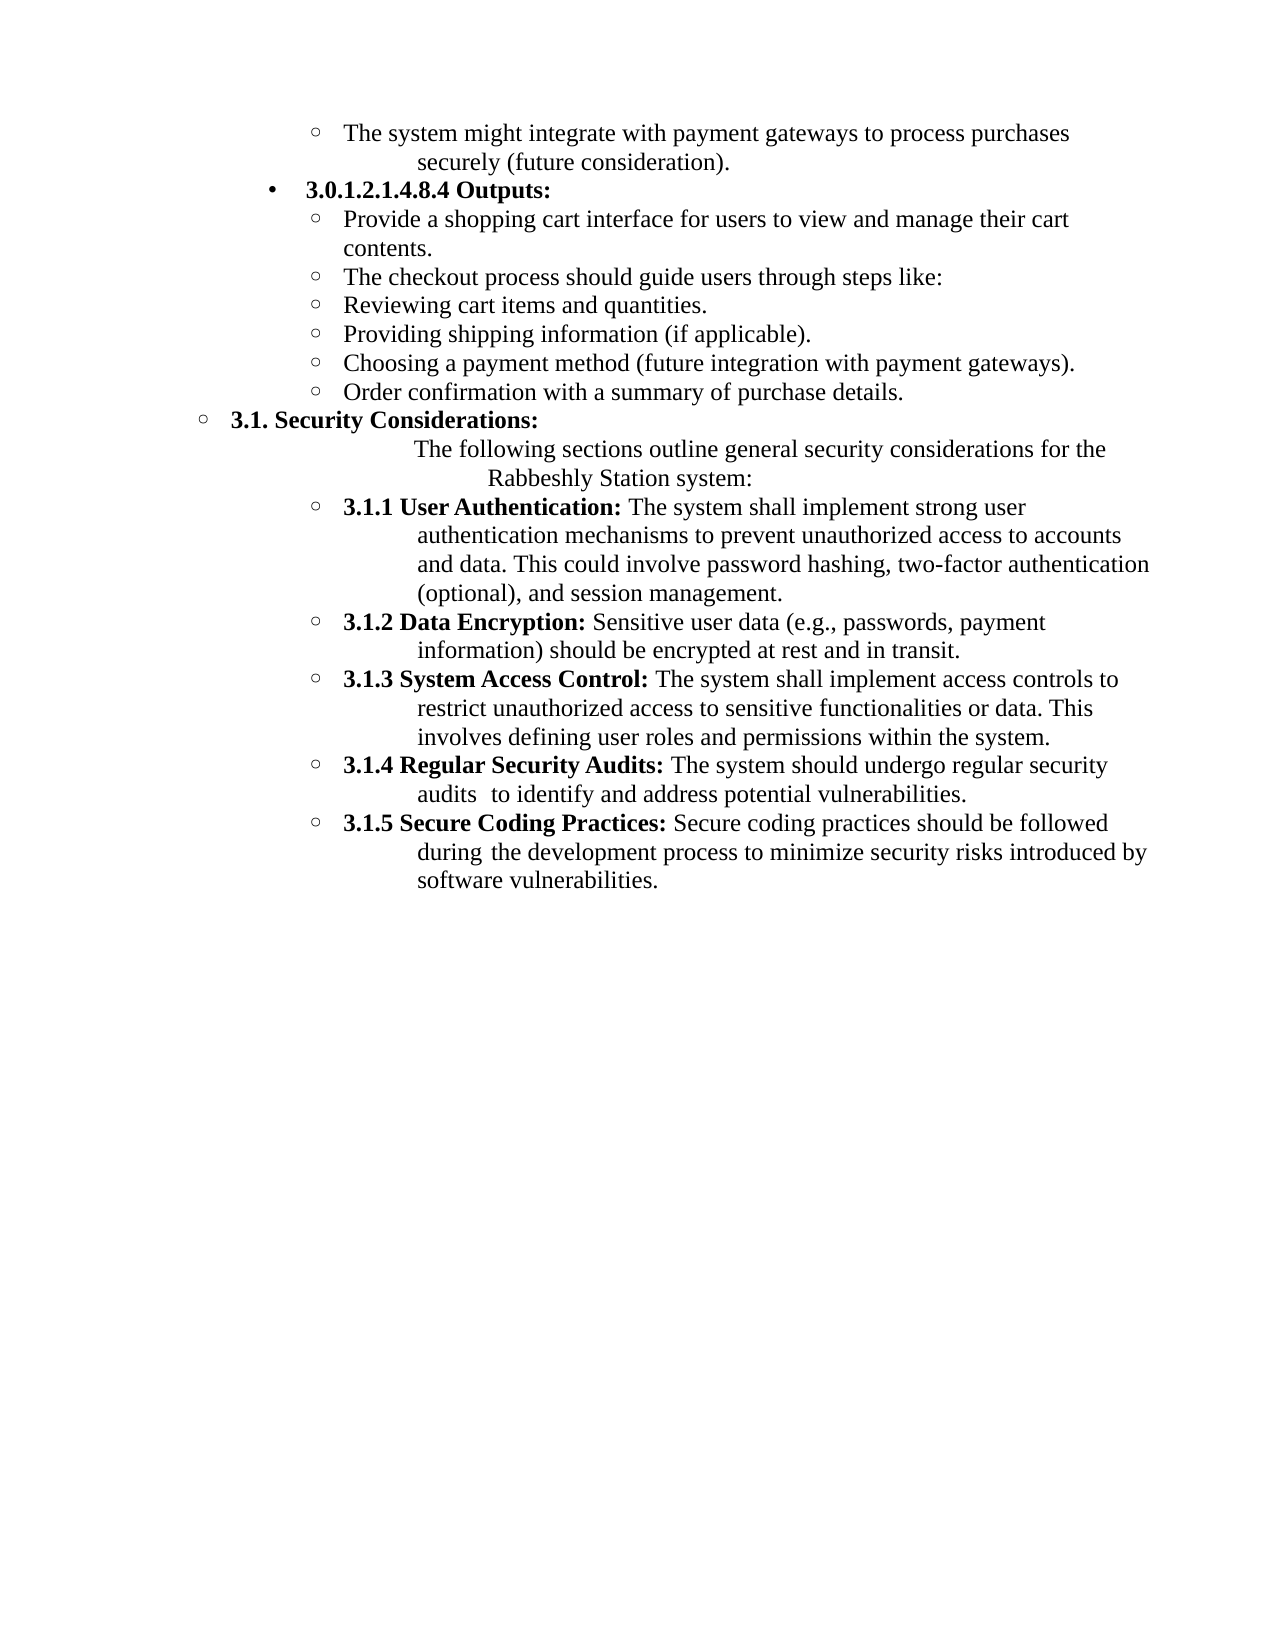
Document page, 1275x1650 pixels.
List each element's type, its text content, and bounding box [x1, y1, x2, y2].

list Provide a shopping cart interface for users to view and manage their cart contents. [306, 204, 1157, 262]
list 3.1.5 Secure Coding Practices: Secure coding practices should be followed during the development process to minimize security risks introduced by software vulnerabilities. [306, 808, 1157, 894]
list 3.1.1 User Authentication: The system shall implement strong user authentication mechanisms to prevent unauthorized access to accounts and data. This could involve password hashing, two-factor authentication (optional), and session management. [306, 492, 1157, 607]
list Reviewing cart items and quantities. [306, 291, 1157, 319]
list 3.1.4 Regular Security Audits: The system should undergo regular security audits to identify and address potential vulnerabilities. [306, 751, 1157, 808]
list 3.1.2 Data Encryption: Sensitive user data (e.g., passwords, payment information) should be encrypted at rest and in transit. [306, 607, 1157, 664]
list Providing shipping information (if applicable). [306, 319, 1157, 348]
list 3.1. Security Considerations: [193, 406, 1157, 434]
list 3.1.3 System Access Control: The system shall implement access controls to restrict unauthorized access to sensitive functionalities or data. This involves defining user roles and permissions within the system. [306, 664, 1157, 751]
list The system might integrate with payment gateways to process purchases securely (future consideration). [306, 118, 1157, 176]
list 3.0.1.2.1.4.8.4 Outputs: [268, 176, 1157, 204]
list Choosing a payment method (future integration with payment gateways). [306, 348, 1157, 377]
list Order confirmation with a summary of purchase details. [306, 377, 1157, 406]
text The following sections outline general security considerations for the Rabbeshly Station system: [118, 434, 1157, 492]
list The checkout process should guide users through steps like: [306, 262, 1157, 291]
